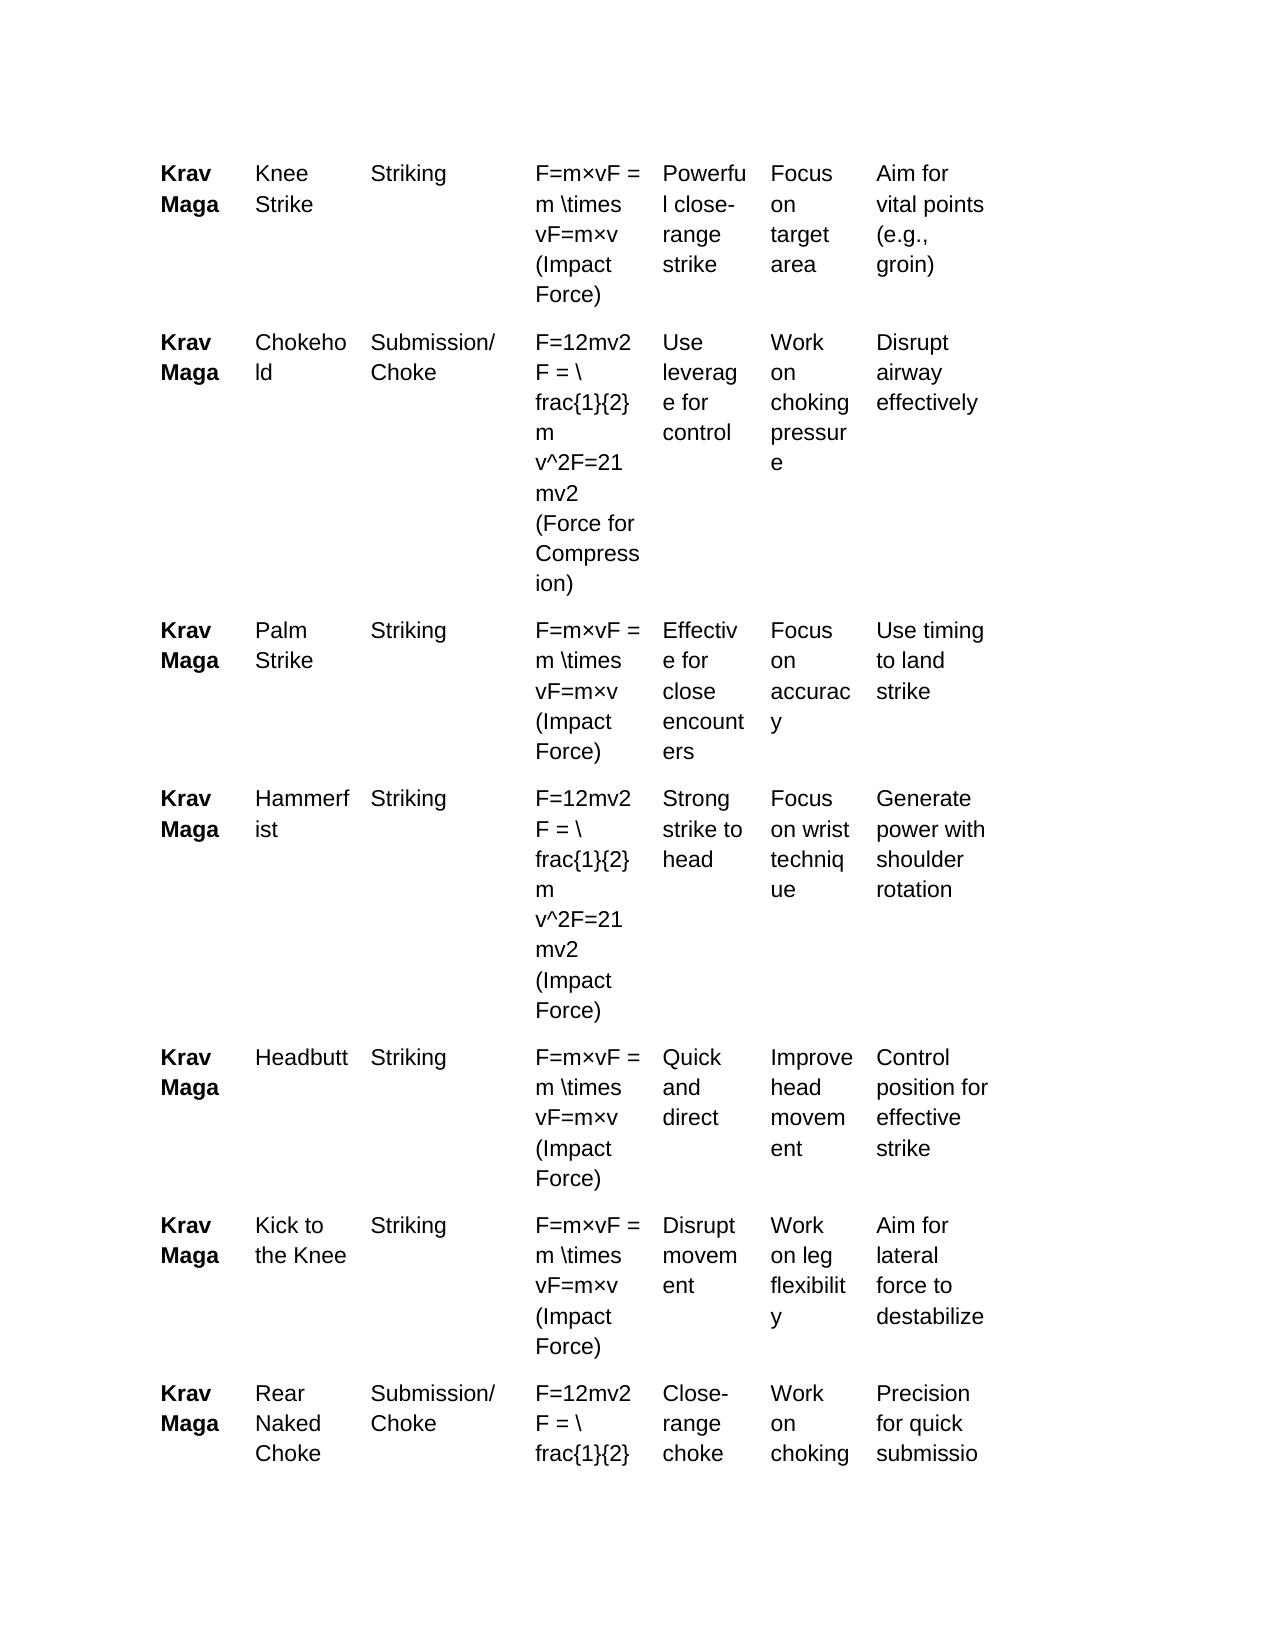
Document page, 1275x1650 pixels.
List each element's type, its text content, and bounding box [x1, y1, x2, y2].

table_cell F=12mv2F = \frac{1}{2} m v^2F=21​mv2 (Impact Force) [525, 775, 652, 1033]
table_cell [999, 1034, 1125, 1202]
table_cell Striking [360, 1034, 525, 1202]
table_cell Submission/Choke [360, 1370, 525, 1500]
table_cell Strong strike to head [652, 775, 760, 1033]
table_cell F=12mv2F = \frac{1}{2} m v^2F=21​mv2 (Force for Compression) [525, 318, 652, 607]
table_cell Striking [360, 607, 525, 775]
table_cell Krav Maga [150, 318, 244, 607]
table_cell Use leverage for control [652, 318, 760, 607]
table_cell Focus on wrist technique [760, 775, 866, 1033]
table_cell Quick and direct [652, 1034, 760, 1202]
table_cell F=m×vF = m \times vF=m×v (Impact Force) [525, 1034, 652, 1202]
table_cell Improve head movement [760, 1034, 866, 1202]
table_cell Rear Naked Choke [245, 1370, 360, 1500]
table_cell Krav Maga [150, 775, 244, 1033]
table_cell Headbutt [245, 1034, 360, 1202]
table_cell F=m×vF = m \times vF=m×v (Impact Force) [525, 150, 652, 318]
table_cell [999, 607, 1125, 775]
table_cell F=m×vF = m \times vF=m×v (Impact Force) [525, 607, 652, 775]
table_cell Focus on target area [760, 150, 866, 318]
table_cell Striking [360, 150, 525, 318]
table_cell [999, 1370, 1125, 1500]
table_cell Krav Maga [150, 1370, 244, 1500]
table_cell Striking [360, 1202, 525, 1369]
table_cell Powerful close-range strike [652, 150, 760, 318]
table_cell Focus on accuracy [760, 607, 866, 775]
table_cell Aim for vital points (e.g., groin) [866, 150, 999, 318]
table_cell Striking [360, 775, 525, 1033]
table_cell [999, 1202, 1125, 1369]
table_cell [999, 150, 1125, 318]
table_cell [999, 318, 1125, 607]
table_cell Work on choking [760, 1370, 866, 1500]
table_cell F=m×vF = m \times vF=m×v (Impact Force) [525, 1202, 652, 1369]
table_cell Krav Maga [150, 1202, 244, 1369]
table_cell Control position for effective strike [866, 1034, 999, 1202]
table_cell Work on choking pressure [760, 318, 866, 607]
table_cell Close-range choke [652, 1370, 760, 1500]
table_cell Krav Maga [150, 607, 244, 775]
table_cell F=12mv2F = \frac{1}{2} [525, 1370, 652, 1500]
table_cell Krav Maga [150, 150, 244, 318]
table_cell Disrupt airway effectively [866, 318, 999, 607]
table_cell Submission/Choke [360, 318, 525, 607]
table_cell Effective for close encounters [652, 607, 760, 775]
table_cell [999, 775, 1125, 1033]
table_cell Kick to the Knee [245, 1202, 360, 1369]
table_cell Generate power with shoulder rotation [866, 775, 999, 1033]
table_cell Aim for lateral force to destabilize [866, 1202, 999, 1369]
table_cell Krav Maga [150, 1034, 244, 1202]
table_cell Disrupt movement [652, 1202, 760, 1369]
table_cell Chokehold [245, 318, 360, 607]
table_cell Work on leg flexibility [760, 1202, 866, 1369]
table_cell Palm Strike [245, 607, 360, 775]
table_cell Use timing to land strike [866, 607, 999, 775]
table_cell Precision for quick submissio [866, 1370, 999, 1500]
table_cell Knee Strike [245, 150, 360, 318]
table_cell Hammerfist [245, 775, 360, 1033]
